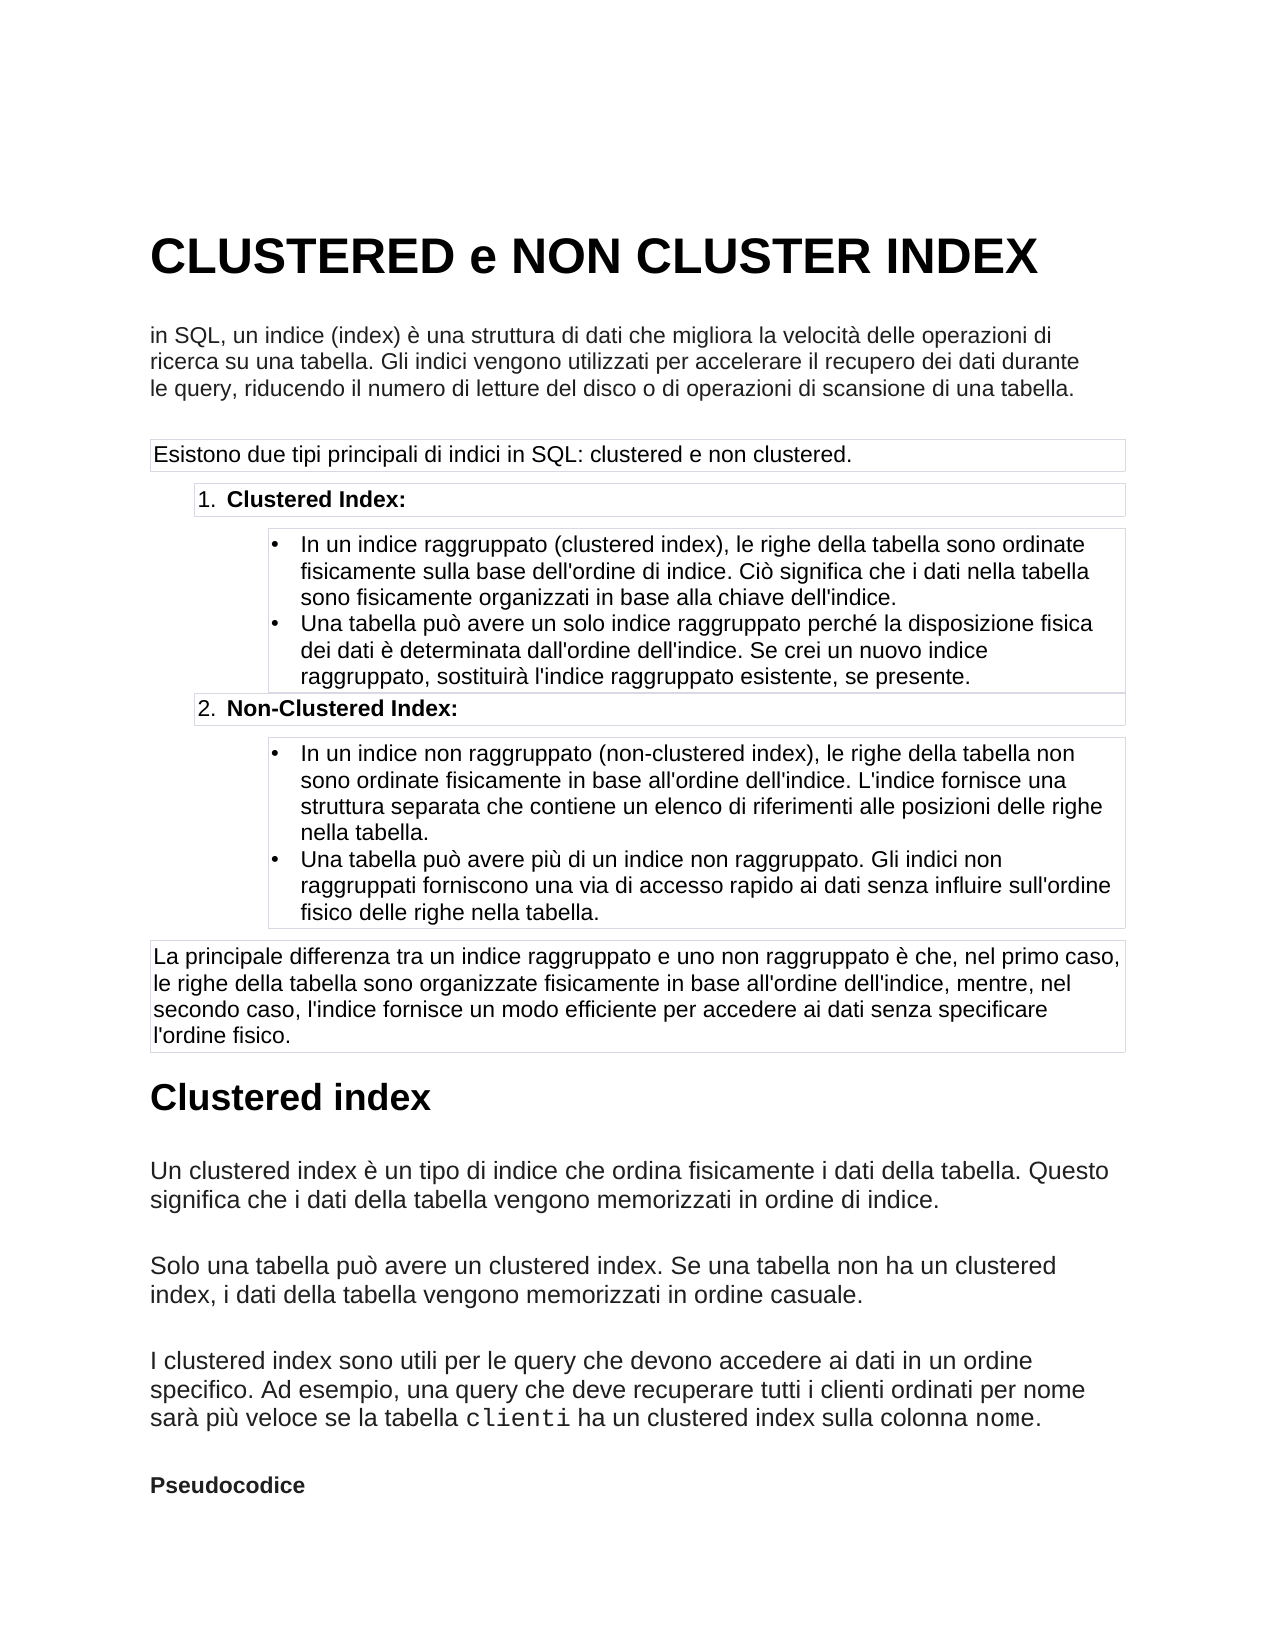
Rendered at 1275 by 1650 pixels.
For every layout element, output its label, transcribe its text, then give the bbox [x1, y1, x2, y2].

list Una tabella può avere un solo indice raggruppato perché la disposizione fisica dei dati è determinata dall'ordine dell'indice. Se crei un nuovo indice raggruppato, sostituirà l'indice raggruppato esistente, se presente. [269, 607, 1125, 692]
subtitle CLUSTERED e NON CLUSTER INDEX [150, 227, 1087, 284]
text La principale differenza tra un indice raggruppato e uno non raggruppato è che, nel primo caso, le righe della tabella sono organizzate fisicamente in base all'ordine dell'indice, mentre, nel secondo caso, l'indice fornisce un modo efficiente per accedere ai dati senza specificare l'ordine fisico. [151, 941, 1125, 1052]
text Un clustered index è un tipo di indice che ordina fisicamente i dati della tabella. Questo significa che i dati della tabella vengono memorizzati in ordine di indice. [150, 1156, 1125, 1213]
text I clustered index sono utili per le query che devono accedere ai dati in un ordine specifico. Ad esempio, una query che deve recuperare tutti i clienti ordinati per nome sarà più veloce se la tabella clienti ha un clustered index sulla colonna nome. [150, 1346, 1125, 1434]
text Pseudocodice [150, 1472, 1087, 1498]
text Esistono due tipi principali di indici in SQL: clustered e non clustered. [151, 440, 1125, 471]
text in SQL, un indice (index) è una struttura di dati che migliora la velocità delle operazioni di ricerca su una tabella. Gli indici vengono utilizzati per accelerare il recupero dei dati durante le query, riducendo il numero di letture del disco o di operazioni di scansione di una tabella. [150, 322, 1087, 401]
list Una tabella può avere più di un indice non raggruppato. Gli indici non raggruppati forniscono una via di accesso rapido ai dati senza influire sull'ordine fisico delle righe nella tabella. [269, 843, 1125, 928]
subtitle Clustered index [150, 1075, 1087, 1118]
list In un indice non raggruppato (non-clustered index), le righe della tabella non sono ordinate fisicamente in base all'ordine dell'indice. L'indice fornisce una struttura separata che contiene un elenco di riferimenti alle posizioni delle righe nella tabella. [269, 738, 1125, 843]
list Clustered Index: [195, 484, 1125, 516]
text Solo una tabella può avere un clustered index. Se una tabella non ha un clustered index, i dati della tabella vengono memorizzati in ordine casuale. [150, 1251, 1125, 1308]
list In un indice raggruppato (clustered index), le righe della tabella sono ordinate fisicamente sulla base dell'ordine di indice. Ciò significa che i dati nella tabella sono fisicamente organizzati in base alla chiave dell'indice. [269, 529, 1125, 607]
list Non-Clustered Index: [195, 694, 1125, 725]
